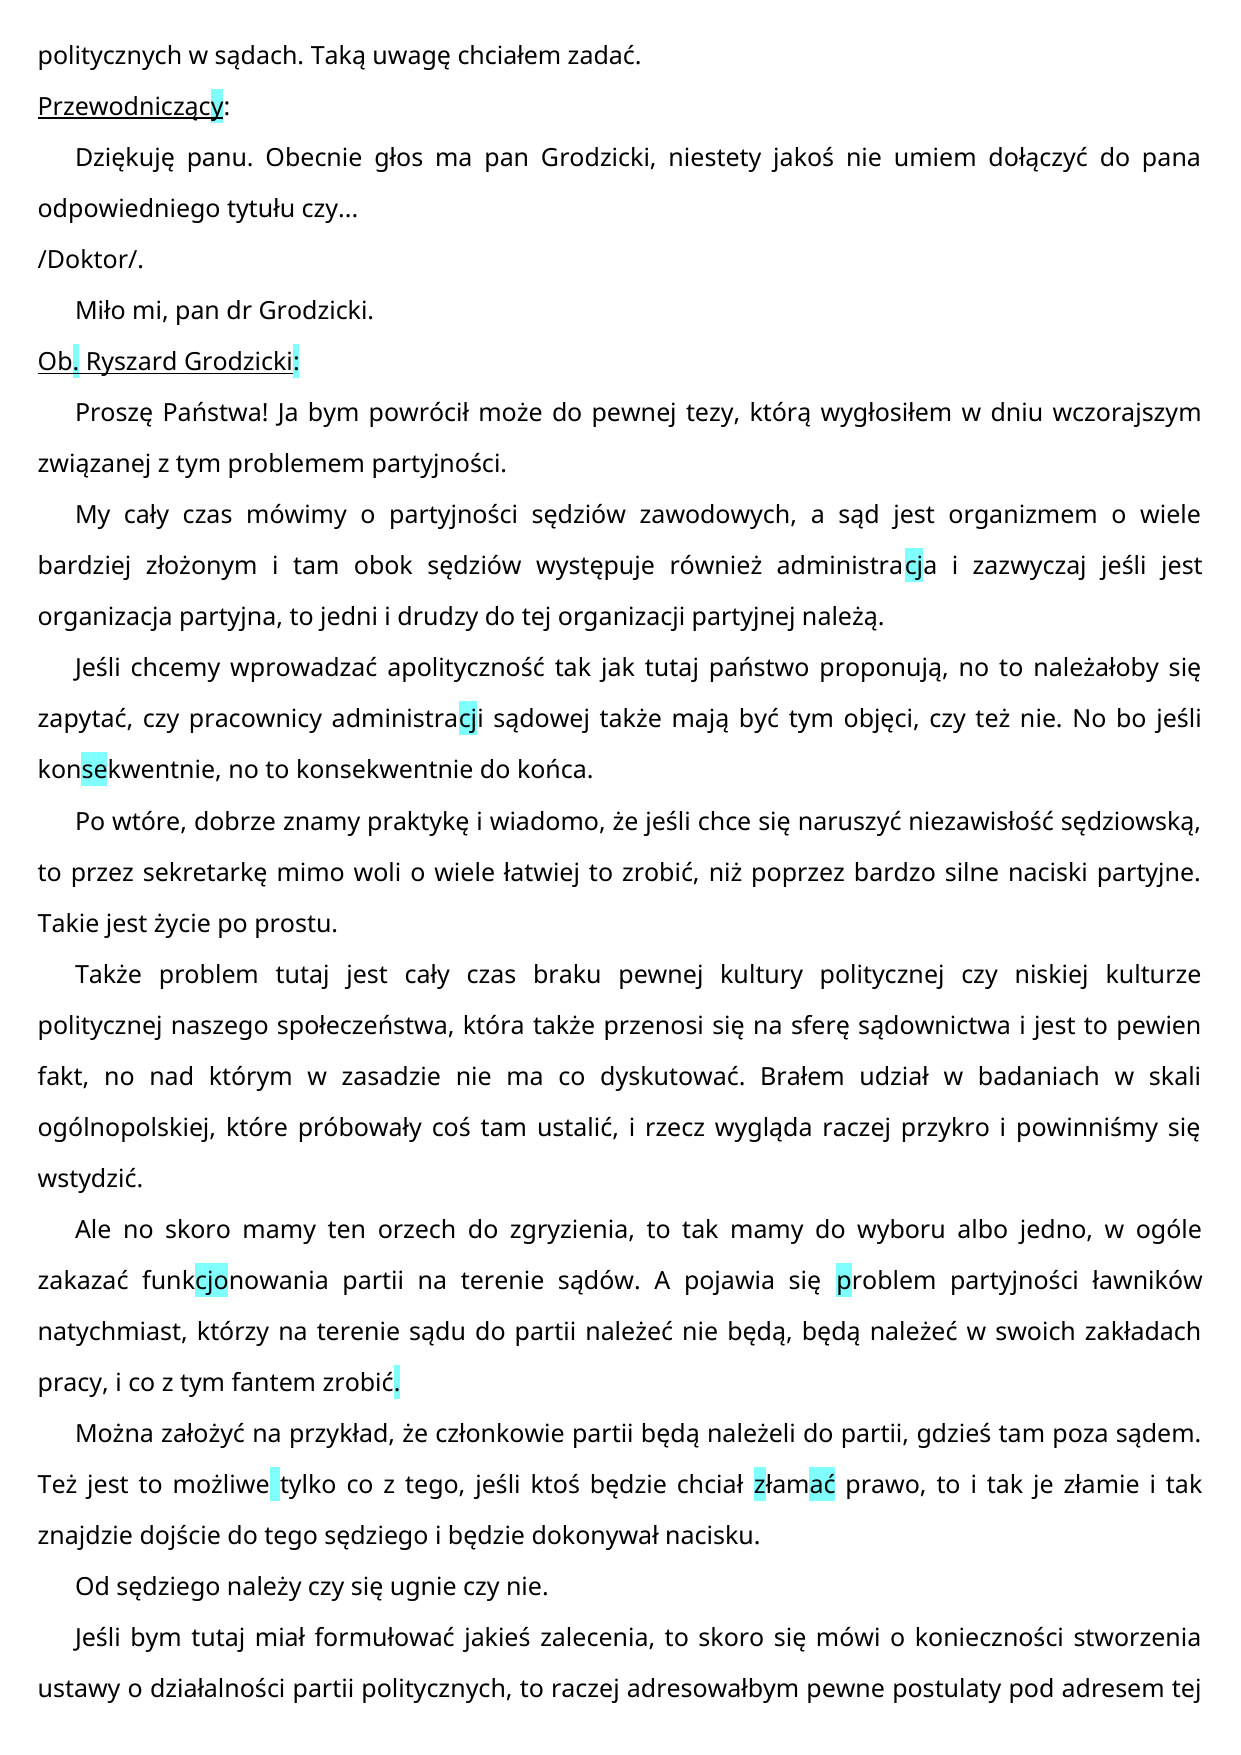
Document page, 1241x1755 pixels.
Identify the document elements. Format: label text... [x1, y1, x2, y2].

text Przewodniczący: [37, 88, 1203, 123]
text Można założyć na przykład, że członkowie partii będą należeli do partii, gdzieś tam poza sądem. Też jest to możliwe tylko co z tego, jeśli ktoś będzie chciał złamać prawo, to i tak je złamie i tak znajdzie dojście do tego sędziego i będzie dokonywał nacisku. [37, 1416, 1203, 1552]
text Po wtóre, dobrze znamy praktykę i wiadomo, że jeśli chce się naruszyć niezawisłość sędziowską, to przez sekretarkę mimo woli o wiele łatwiej to zrobić, niż poprzez bardzo silne naciski partyjne. Takie jest życie po prostu. [37, 803, 1203, 939]
text Także problem tutaj jest cały czas braku pewnej kultury politycznej czy niskiej kulturze politycznej naszego społeczeństwa, która także przenosi się na sferę sądownictwa i jest to pewien fakt, no nad którym w zasadzie nie ma co dyskutować. Brałem udział w badaniach w skali ogólnopolskiej, które próbowały coś tam ustalić, i rzecz wygląda raczej przykro i powinniśmy się wstydzić. [37, 956, 1203, 1194]
text Od sędziego należy czy się ugnie czy nie. [37, 1569, 1203, 1603]
text politycznych w sądach. Taką uwagę chciałem zadać. [37, 37, 1203, 72]
text My cały czas mówimy o partyjności sędziów zawodowych, a sąd jest organizmem o wiele bardziej złożonym i tam obok sędziów występuje również administracja i zazwyczaj jeśli jest organizacja partyjna, to jedni i drudzy do tej organizacji partyjnej należą. [37, 497, 1203, 633]
text Jeśli bym tutaj miał formułować jakieś zalecenia, to skoro się mówi o konieczności stworzenia ustawy o działalności partii politycznych, to raczej adresowałbym pewne postulaty pod adresem tej [37, 1620, 1203, 1705]
text Miło mi, pan dr Grodzicki. [37, 293, 1203, 327]
text Ale no skoro mamy ten orzech do zgryzienia, to tak mamy do wyboru albo jedno, w ogóle zakazać funkcjonowania partii na terenie sądów. A pojawia się problem partyjności ławników natychmiast, którzy na terenie sądu do partii należeć nie będą, będą należeć w swoich zakładach pracy, i co z tym fantem zrobić. [37, 1211, 1203, 1399]
text Proszę Państwa! Ja bym powrócił może do pewnej tezy, którą wygłosiłem w dniu wczorajszym związanej z tym problemem partyjności. [37, 395, 1203, 480]
text /Doktor/. [37, 242, 1203, 276]
text Dziękuję panu. Obecnie głos ma pan Grodzicki, niestety jakoś nie umiem dołączyć do pana odpowiedniego tytułu czy... [37, 139, 1203, 225]
text Ob. Ryszard Grodzicki: [37, 344, 1203, 378]
text Jeśli chcemy wprowadzać apolityczność tak jak tutaj państwo proponują, no to należałoby się zapytać, czy pracownicy administracji sądowej także mają być tym objęci, czy też nie. No bo jeśli konsekwentnie, no to konsekwentnie do końca. [37, 650, 1203, 786]
